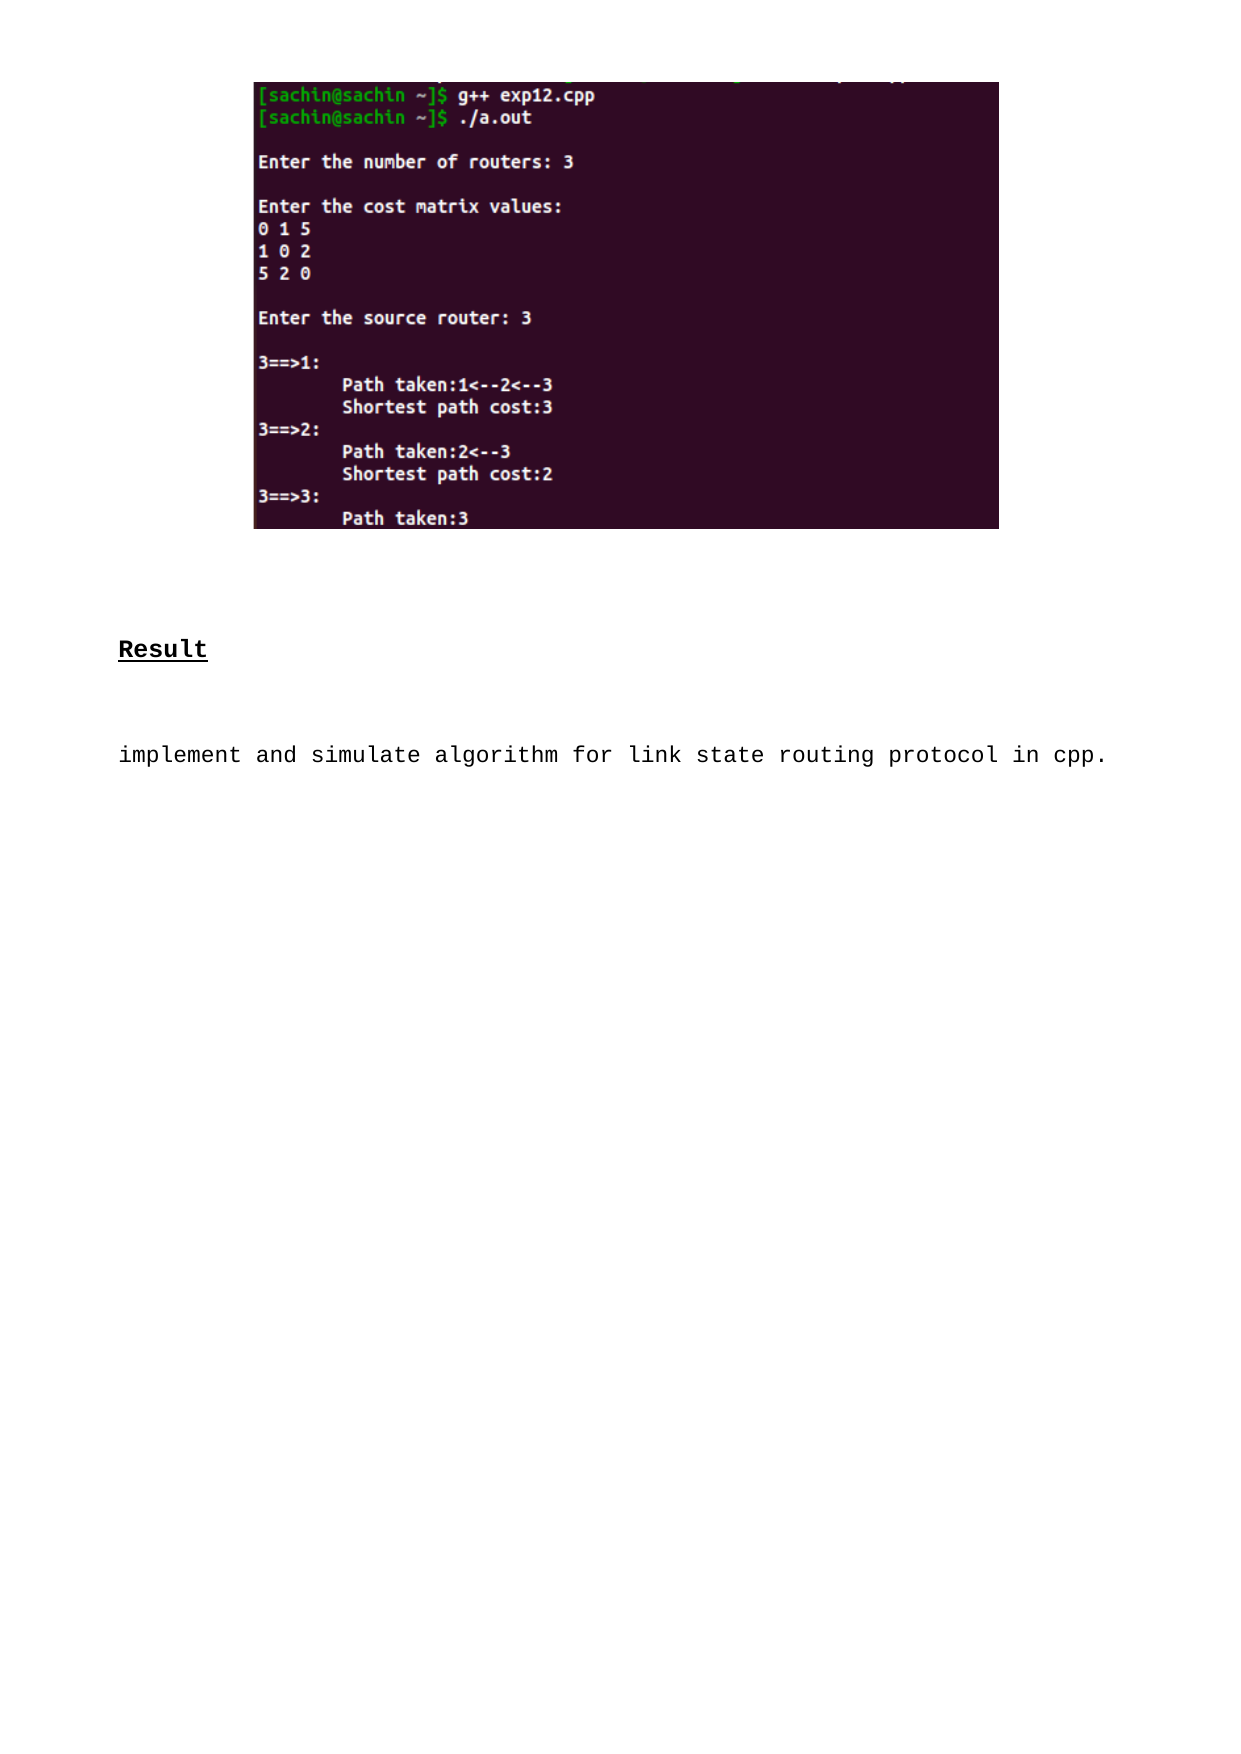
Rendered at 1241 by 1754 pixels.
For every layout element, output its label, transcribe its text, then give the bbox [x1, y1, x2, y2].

text Result [118, 637, 1122, 665]
picture [253, 82, 999, 529]
text implement and simulate algorithm for link state routing protocol in cpp. [118, 743, 1122, 769]
